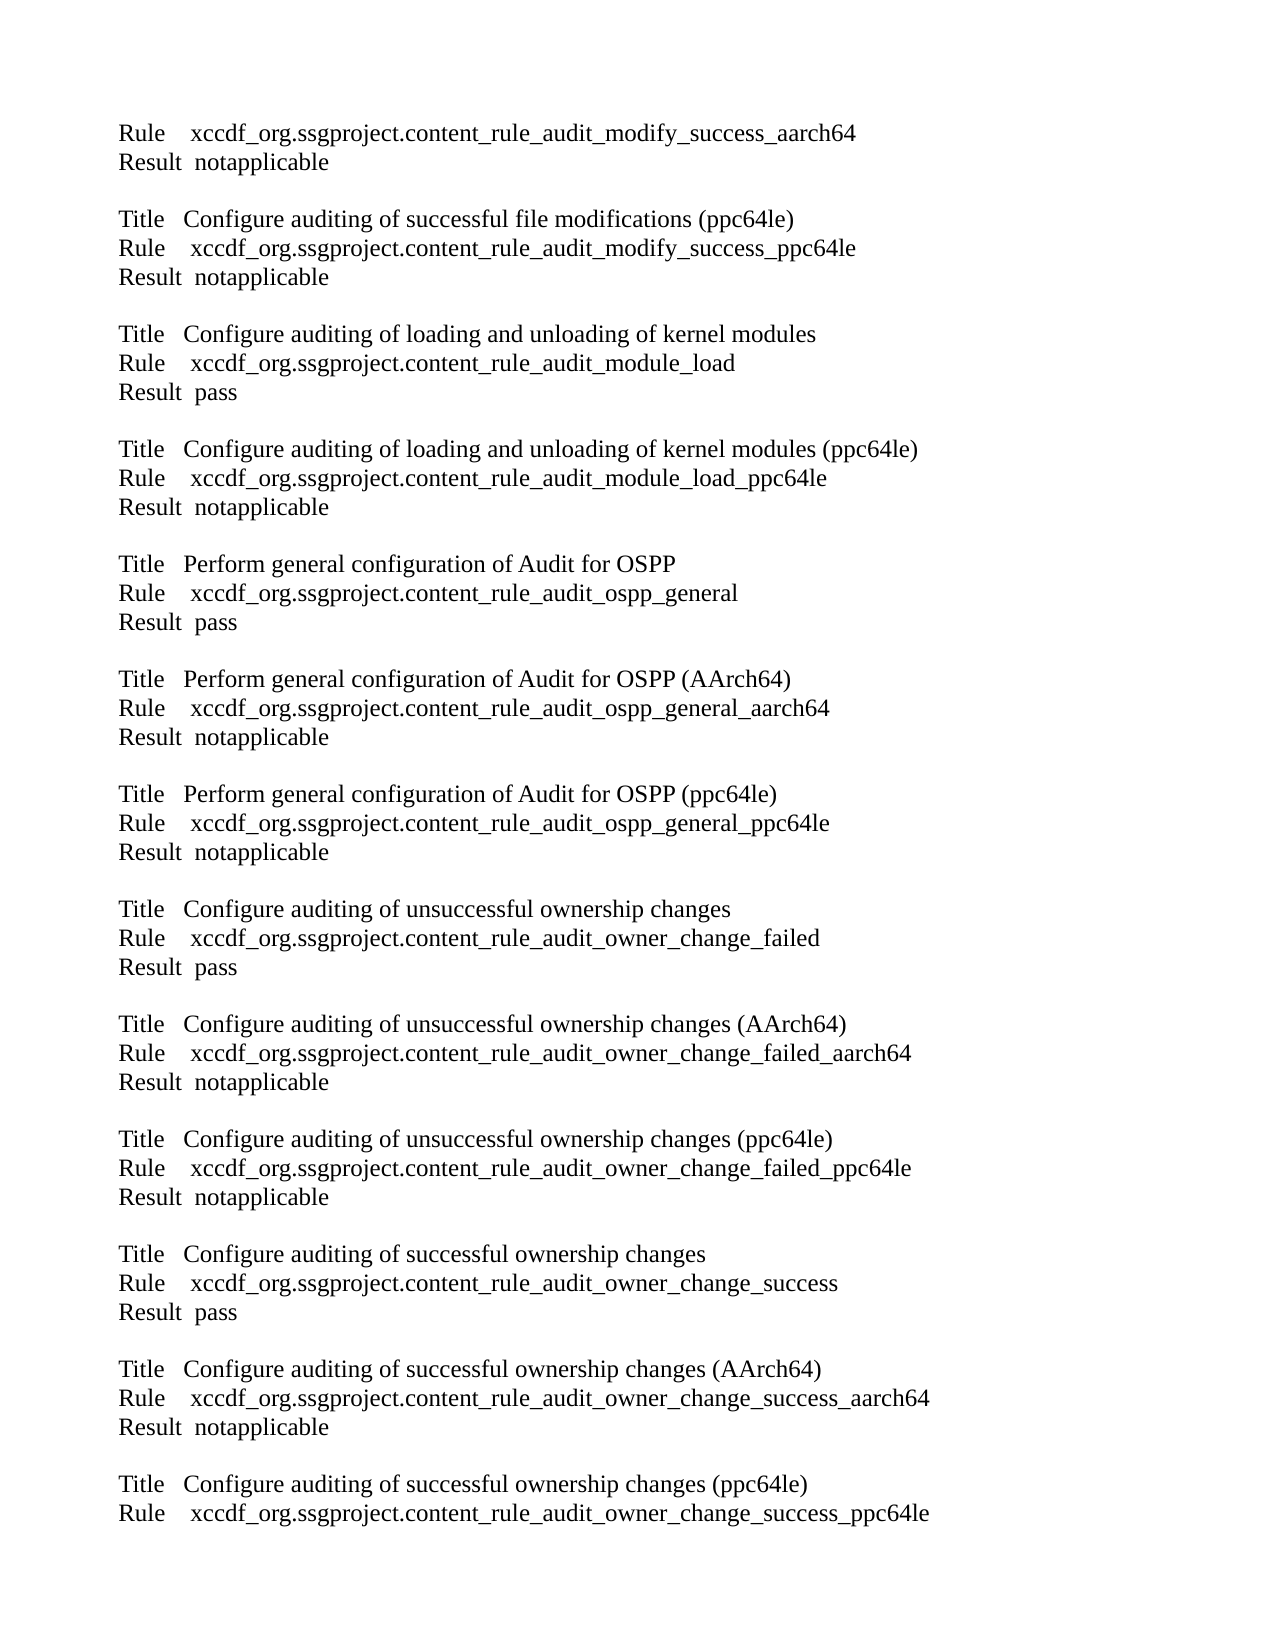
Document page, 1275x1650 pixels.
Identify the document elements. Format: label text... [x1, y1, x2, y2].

text Result pass [118, 377, 1157, 406]
text Rule xccdf_org.ssgproject.content_rule_audit_ospp_general_ppc64le [118, 808, 1157, 837]
text Title Configure auditing of loading and unloading of kernel modules (ppc64le) [118, 434, 1157, 463]
text Result pass [118, 607, 1157, 636]
text Result notapplicable [118, 837, 1157, 866]
text Rule xccdf_org.ssgproject.content_rule_audit_owner_change_success_aarch64 [118, 1383, 1157, 1412]
text Result notapplicable [118, 1182, 1157, 1211]
text Rule xccdf_org.ssgproject.content_rule_audit_ospp_general [118, 578, 1157, 607]
text Result notapplicable [118, 262, 1157, 291]
text Title Configure auditing of successful ownership changes (AArch64) [118, 1354, 1157, 1383]
text Rule xccdf_org.ssgproject.content_rule_audit_ospp_general_aarch64 [118, 693, 1157, 722]
text Result pass [118, 952, 1157, 981]
text Title Configure auditing of unsuccessful ownership changes (AArch64) [118, 1009, 1157, 1038]
text Title Perform general configuration of Audit for OSPP (ppc64le) [118, 779, 1157, 808]
text Title Configure auditing of successful file modifications (ppc64le) [118, 204, 1157, 233]
text Rule xccdf_org.ssgproject.content_rule_audit_owner_change_success_ppc64le [118, 1498, 1157, 1527]
text Title Configure auditing of unsuccessful ownership changes [118, 894, 1157, 923]
text Title Configure auditing of unsuccessful ownership changes (ppc64le) [118, 1124, 1157, 1153]
text Rule xccdf_org.ssgproject.content_rule_audit_modify_success_ppc64le [118, 233, 1157, 262]
text Rule xccdf_org.ssgproject.content_rule_audit_modify_success_aarch64 [118, 118, 1157, 147]
text Rule xccdf_org.ssgproject.content_rule_audit_module_load_ppc64le [118, 463, 1157, 492]
text Result notapplicable [118, 1067, 1157, 1096]
text Title Perform general configuration of Audit for OSPP [118, 549, 1157, 578]
text Title Perform general configuration of Audit for OSPP (AArch64) [118, 664, 1157, 693]
text Result notapplicable [118, 492, 1157, 521]
text Rule xccdf_org.ssgproject.content_rule_audit_module_load [118, 348, 1157, 377]
text Rule xccdf_org.ssgproject.content_rule_audit_owner_change_failed_ppc64le [118, 1153, 1157, 1182]
text Result notapplicable [118, 1412, 1157, 1441]
text Result pass [118, 1297, 1157, 1326]
text Rule xccdf_org.ssgproject.content_rule_audit_owner_change_failed_aarch64 [118, 1038, 1157, 1067]
text Rule xccdf_org.ssgproject.content_rule_audit_owner_change_failed [118, 923, 1157, 952]
text Title Configure auditing of successful ownership changes (ppc64le) [118, 1469, 1157, 1498]
text Result notapplicable [118, 147, 1157, 176]
text Rule xccdf_org.ssgproject.content_rule_audit_owner_change_success [118, 1268, 1157, 1297]
text Title Configure auditing of loading and unloading of kernel modules [118, 319, 1157, 348]
text Title Configure auditing of successful ownership changes [118, 1239, 1157, 1268]
text Result notapplicable [118, 722, 1157, 751]
